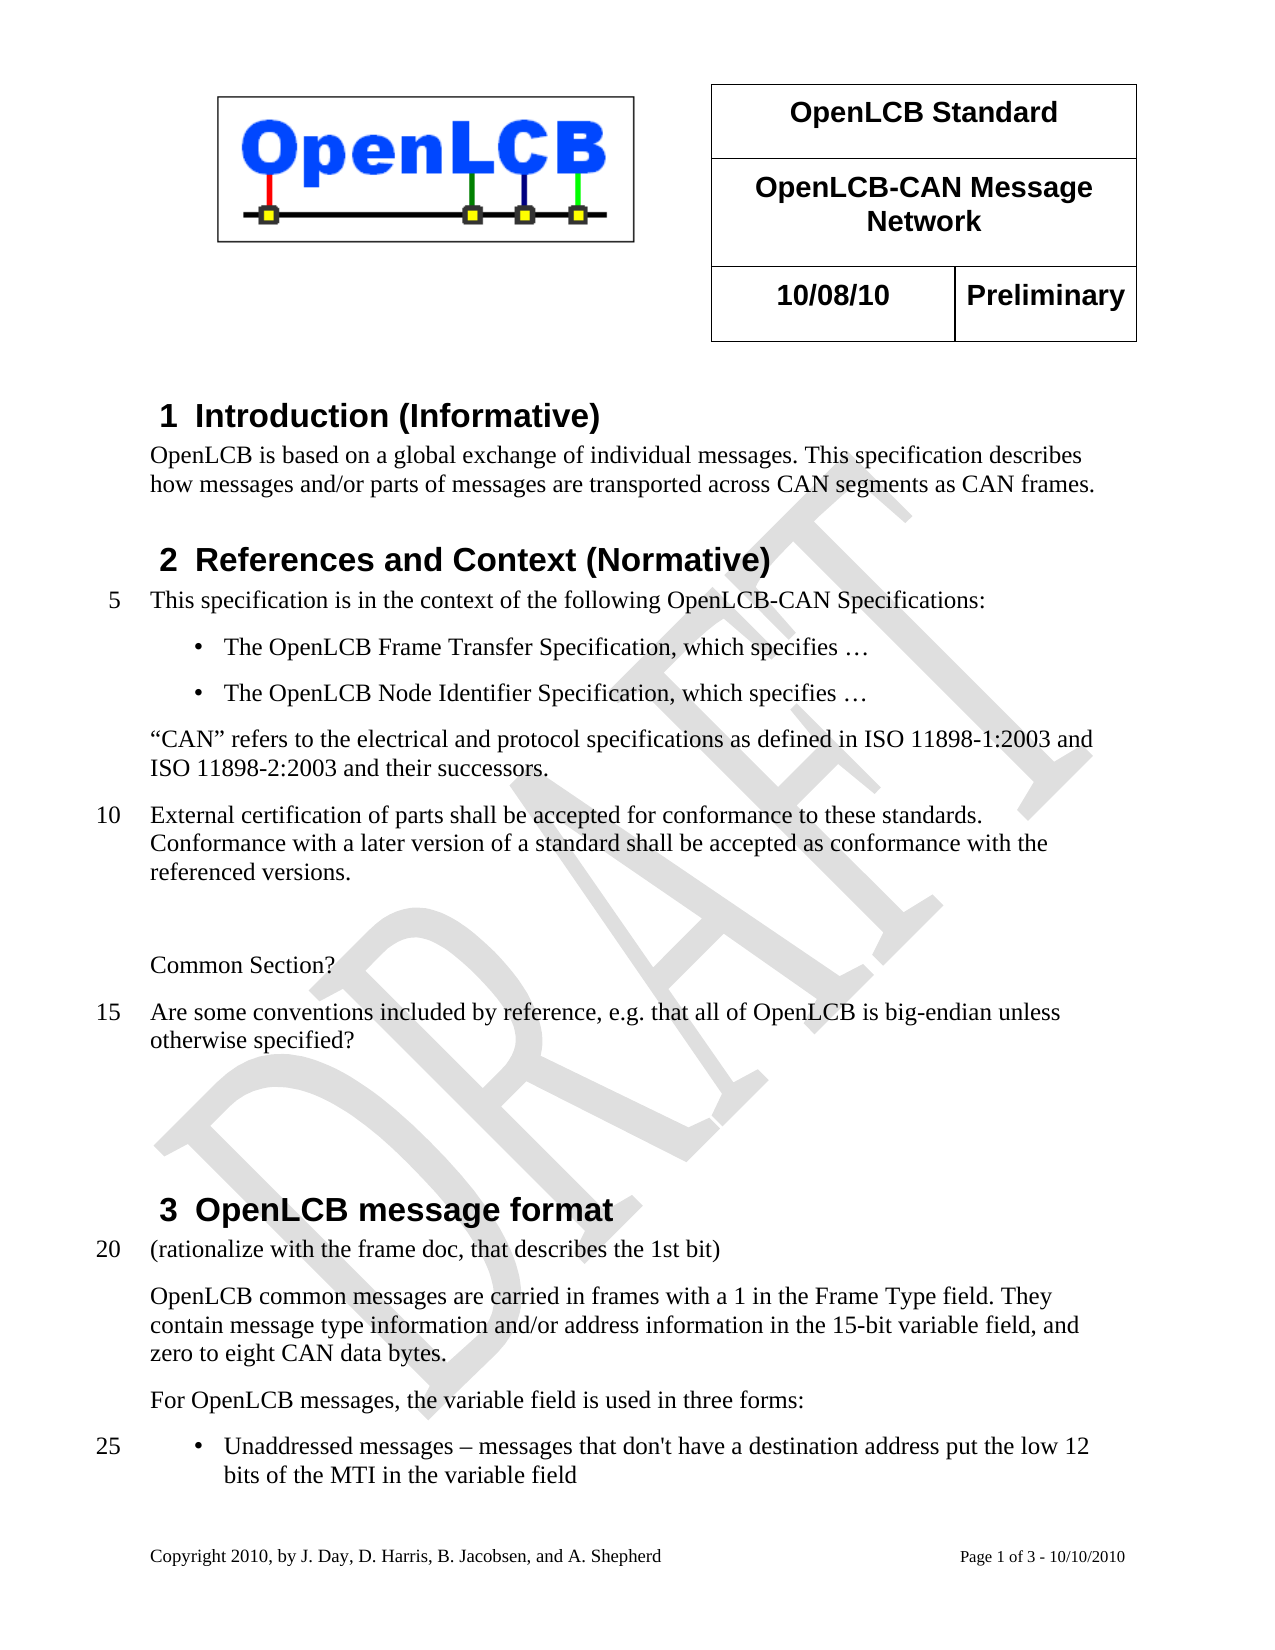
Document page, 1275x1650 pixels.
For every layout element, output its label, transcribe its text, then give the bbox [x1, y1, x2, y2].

text Are some conventions included by reference, e.g. that all of OpenLCB is big-endian unless otherwise specified? [530, 997, 693, 1054]
text [642, 950, 669, 966]
subtitle OpenLCB message format [276, 1190, 463, 1228]
text “CAN” refers to the electrical and protocol specifications as defined in ISO 11898-1:2003 and ISO 11898-2:2003 and their successors. [1018, 724, 1125, 782]
list The OpenLCB Frame Transfer Specification, which specifies … [678, 632, 762, 660]
text [367, 950, 478, 979]
subtitle References and Context (Normative) [150, 541, 757, 579]
text For OpenLCB messages, the variable field is used in three forms: [436, 1385, 1125, 1414]
text This specification is in the context of the following OpenLCB-CAN Specifications: [757, 585, 864, 614]
text “CAN” refers to the electrical and protocol specifications as defined in ISO 11898-1:2003 and ISO 11898-2:2003 and their successors. [819, 724, 1032, 782]
text OpenLCB common messages are carried in frames with a 1 in the Frame Type field. They contain message type information and/or address information in the 15-bit variable field, and zero to eight CAN data bytes. [150, 1281, 409, 1367]
text “CAN” refers to the electrical and protocol specifications as defined in ISO 11898-1:2003 and ISO 11898-2:2003 and their successors. [150, 724, 731, 782]
text [494, 950, 642, 979]
text OpenLCB common messages are carried in frames with a 1 in the Frame Type field. They contain message type information and/or address information in the 15-bit variable field, and zero to eight CAN data bytes. [367, 1281, 493, 1362]
list The OpenLCB Frame Transfer Specification, which specifies … [759, 632, 910, 660]
text (rationalize with the frame doc, that describes the 1st bit) [150, 1234, 305, 1263]
subtitle References and Context (Normative) [761, 543, 829, 579]
text External certification of parts shall be accepted for conformance to these standards. Conformance with a later version of a standard shall be accepted as conformance with the referenced versions. [798, 800, 1125, 886]
text Are some conventions included by reference, e.g. that all of OpenLCB is big-endian unless otherwise specified? [675, 997, 1125, 1054]
list The OpenLCB Node Identifier Specification, which specifies … [194, 678, 656, 707]
text For OpenLCB messages, the variable field is used in three forms: [150, 1385, 429, 1414]
text OpenLCB is based on a global exchange of individual messages. This specification describes how messages and/or parts of messages are transported across CAN segments as CAN frames. [150, 440, 1125, 498]
text This specification is in the context of the following OpenLCB-CAN Specifications: [879, 585, 1125, 614]
text (rationalize with the frame doc, that describes the 1st bit) [587, 1234, 1125, 1263]
text Are some conventions included by reference, e.g. that all of OpenLCB is big-endian unless otherwise specified? [393, 997, 515, 1054]
text Common Section? [150, 950, 348, 979]
text External certification of parts shall be accepted for conformance to these standards. Conformance with a later version of a standard shall be accepted as conformance with the referenced versions. [150, 800, 578, 886]
text OpenLCB common messages are carried in frames with a 1 in the Frame Type field. They contain message type information and/or address information in the 15-bit variable field, and zero to eight CAN data bytes. [484, 1281, 1125, 1367]
text Are some conventions included by reference, e.g. that all of OpenLCB is big-endian unless otherwise specified? [150, 997, 407, 1054]
list Unaddressed messages – messages that don't have a destination address put the low 12 bits of the MTI in the variable field [194, 1431, 1125, 1489]
text (rationalize with the frame doc, that describes the 1st bit) [320, 1234, 484, 1263]
picture [216, 95, 636, 244]
text External certification of parts shall be accepted for conformance to these standards. Conformance with a later version of a standard shall be accepted as conformance with the referenced versions. [582, 800, 835, 886]
text [680, 950, 786, 979]
list The OpenLCB Node Identifier Specification, which specifies … [671, 678, 957, 707]
text “CAN” refers to the electrical and protocol specifications as defined in ISO 11898-1:2003 and ISO 11898-2:2003 and their successors. [717, 724, 819, 782]
subtitle References and Context (Normative) [835, 541, 1125, 579]
text (rationalize with the frame doc, that describes the 1st bit) [504, 1234, 582, 1263]
subtitle OpenLCB message format [150, 1190, 270, 1228]
list The OpenLCB Frame Transfer Specification, which specifies … [194, 632, 666, 660]
text This specification is in the context of the following OpenLCB-CAN Specifications: [150, 585, 762, 614]
list The OpenLCB Frame Transfer Specification, which specifies … [926, 632, 1125, 660]
subtitle OpenLCB message format [586, 1190, 1125, 1228]
subtitle Introduction (Informative) [150, 396, 1125, 434]
list The OpenLCB Node Identifier Specification, which specifies … [972, 678, 1125, 707]
text External certification of parts shall be accepted for conformance to these standards. Conformance with a later version of a standard shall be accepted as conformance with the referenced versions. [548, 814, 653, 886]
text [803, 950, 1125, 979]
subtitle OpenLCB message format [475, 1190, 581, 1228]
